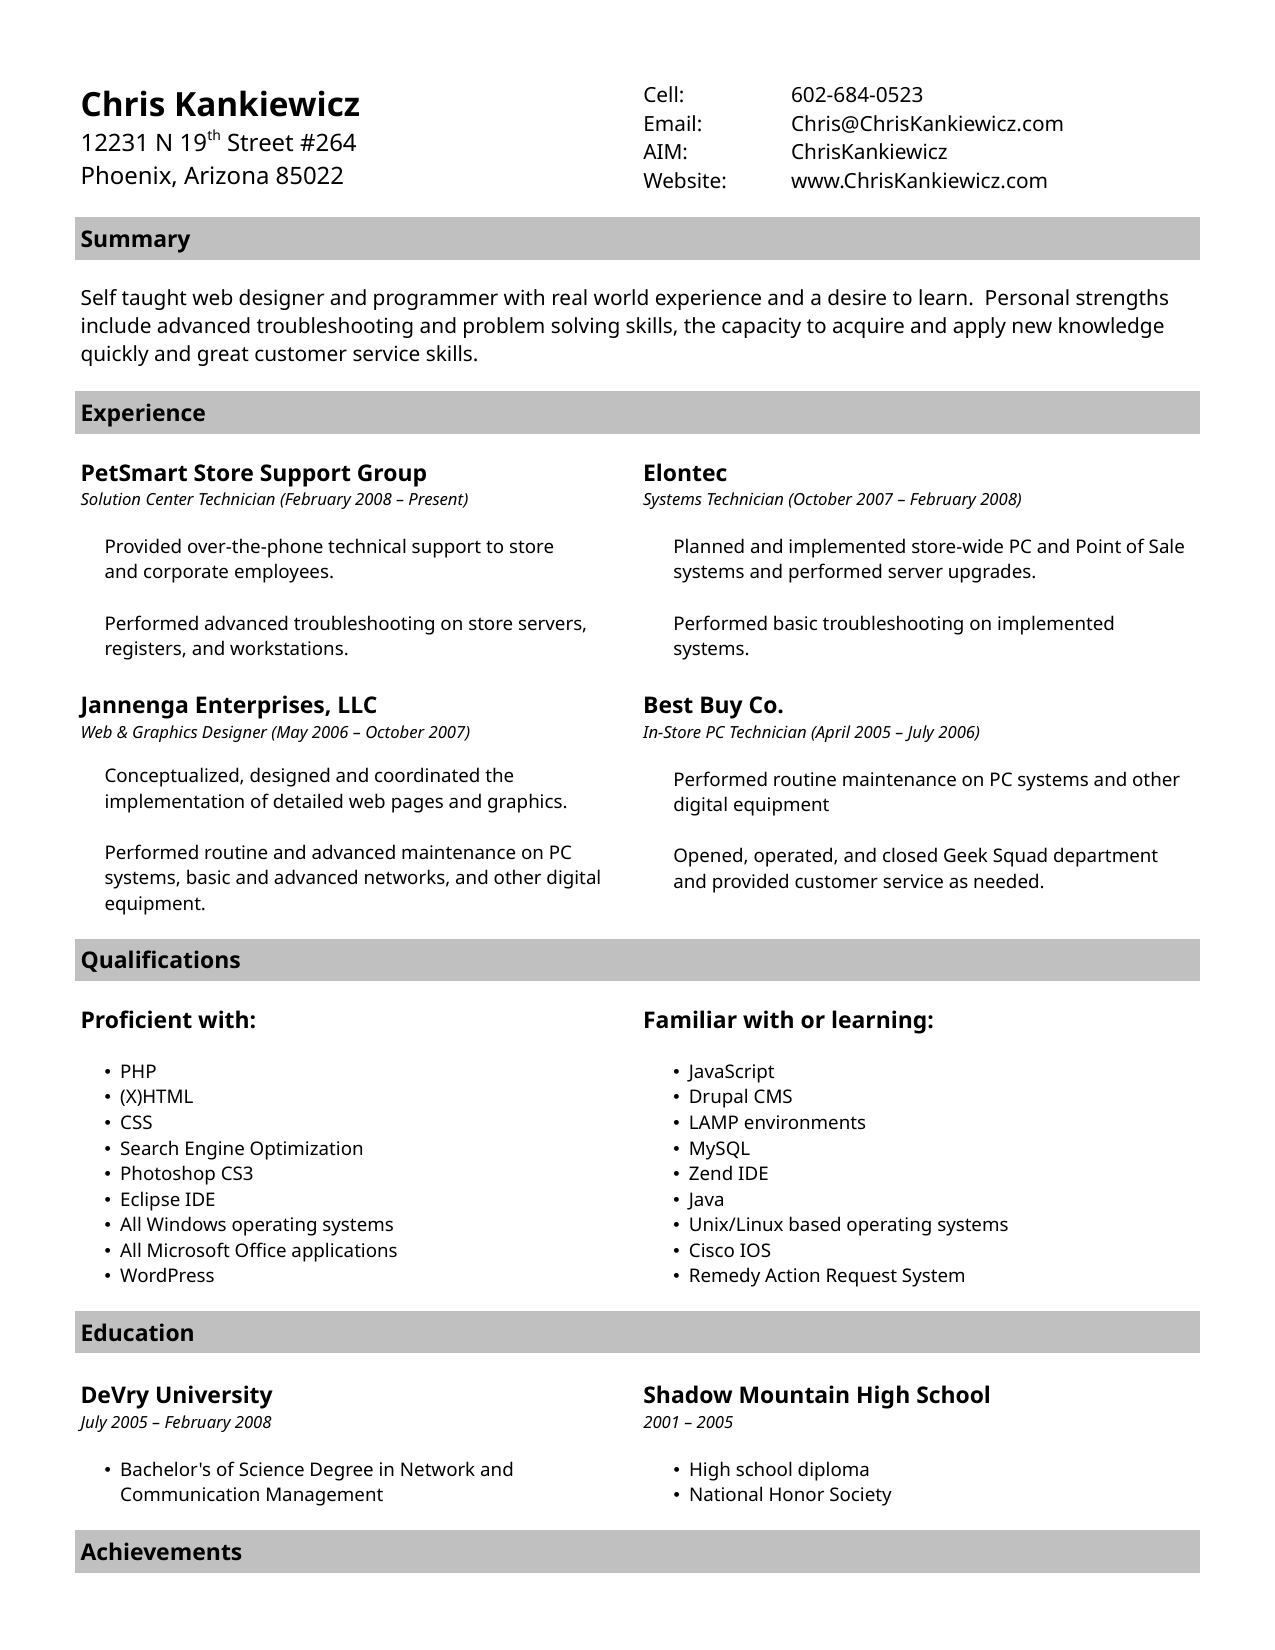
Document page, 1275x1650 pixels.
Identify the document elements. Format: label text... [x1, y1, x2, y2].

table_cell Qualifications [75, 939, 1200, 981]
table_cell Jannenga Enterprises, LLC Web & Graphics Designer (May 2006 – October 2007) Conceptualized, designed and coordinated the implementation of detailed web pages and graphics. Performed routine and advanced maintenance on PC systems, basic and advanced networks, and other digital equipment. [75, 684, 637, 921]
table_header [75, 1354, 1200, 1373]
table_cell [75, 374, 1200, 391]
table_header [75, 1513, 1200, 1530]
table_cell Elontec Systems Technician (October 2007 – February 2008) Planned and implemented store-wide PC and Point of Sale systems and performed server upgrades. Performed basic troubleshooting on implemented systems. [637, 451, 1200, 667]
table_cell Self taught web designer and programmer with real world experience and a desire to learn. Personal strengths include advanced troubleshooting and problem solving skills, the capacity to acquire and apply new knowledge quickly and great customer service skills. [75, 277, 1200, 374]
table_cell Summary [75, 217, 1200, 260]
table_header Chris Kankiewicz 12231 N 19th Street #264 Phoenix, Arizona 85022 [75, 75, 637, 200]
table_cell [75, 200, 1200, 217]
table_cell [75, 1294, 1200, 1311]
table_header [75, 434, 1200, 451]
table_cell [75, 667, 1200, 684]
table_header Achievements [75, 1530, 1200, 1573]
table_cell Shadow Mountain High School 2001 – 2005 High school diploma National Honor Society [637, 1374, 1200, 1513]
table_cell Best Buy Co. In-Store PC Technician (April 2005 – July 2006) Performed routine maintenance on PC systems and other digital equipment Opened, operated, and closed Geek Squad department and provided customer service as needed. [637, 684, 1200, 921]
table_header Cell: 602-684-0523 Email: Chris@ChrisKankiewicz.com AIM: ChrisKankiewicz Website: www.ChrisKankiewicz.com [637, 75, 1200, 200]
table_header [75, 921, 1200, 939]
table_cell Familiar with or learning: JavaScript Drupal CMS LAMP environments MySQL Zend IDE Java Unix/Linux based operating systems Cisco IOS Remedy Action Request System [637, 999, 1200, 1294]
table_cell [75, 981, 1200, 998]
table_cell DeVry University July 2005 – February 2008 Bachelor's of Science Degree in Network and Communication Management [75, 1374, 637, 1513]
table_cell [75, 260, 1200, 277]
table_cell PetSmart Store Support Group Solution Center Technician (February 2008 – Present) Provided over-the-phone technical support to store and corporate employees. Performed advanced troubleshooting on store servers, registers, and workstations. [75, 451, 637, 667]
table_cell Experience [75, 391, 1200, 434]
table_cell Proficient with: PHP (X)HTML CSS Search Engine Optimization Photoshop CS3 Eclipse IDE All Windows operating systems All Microsoft Office applications WordPress [75, 999, 637, 1294]
table_cell Education [75, 1311, 1200, 1353]
